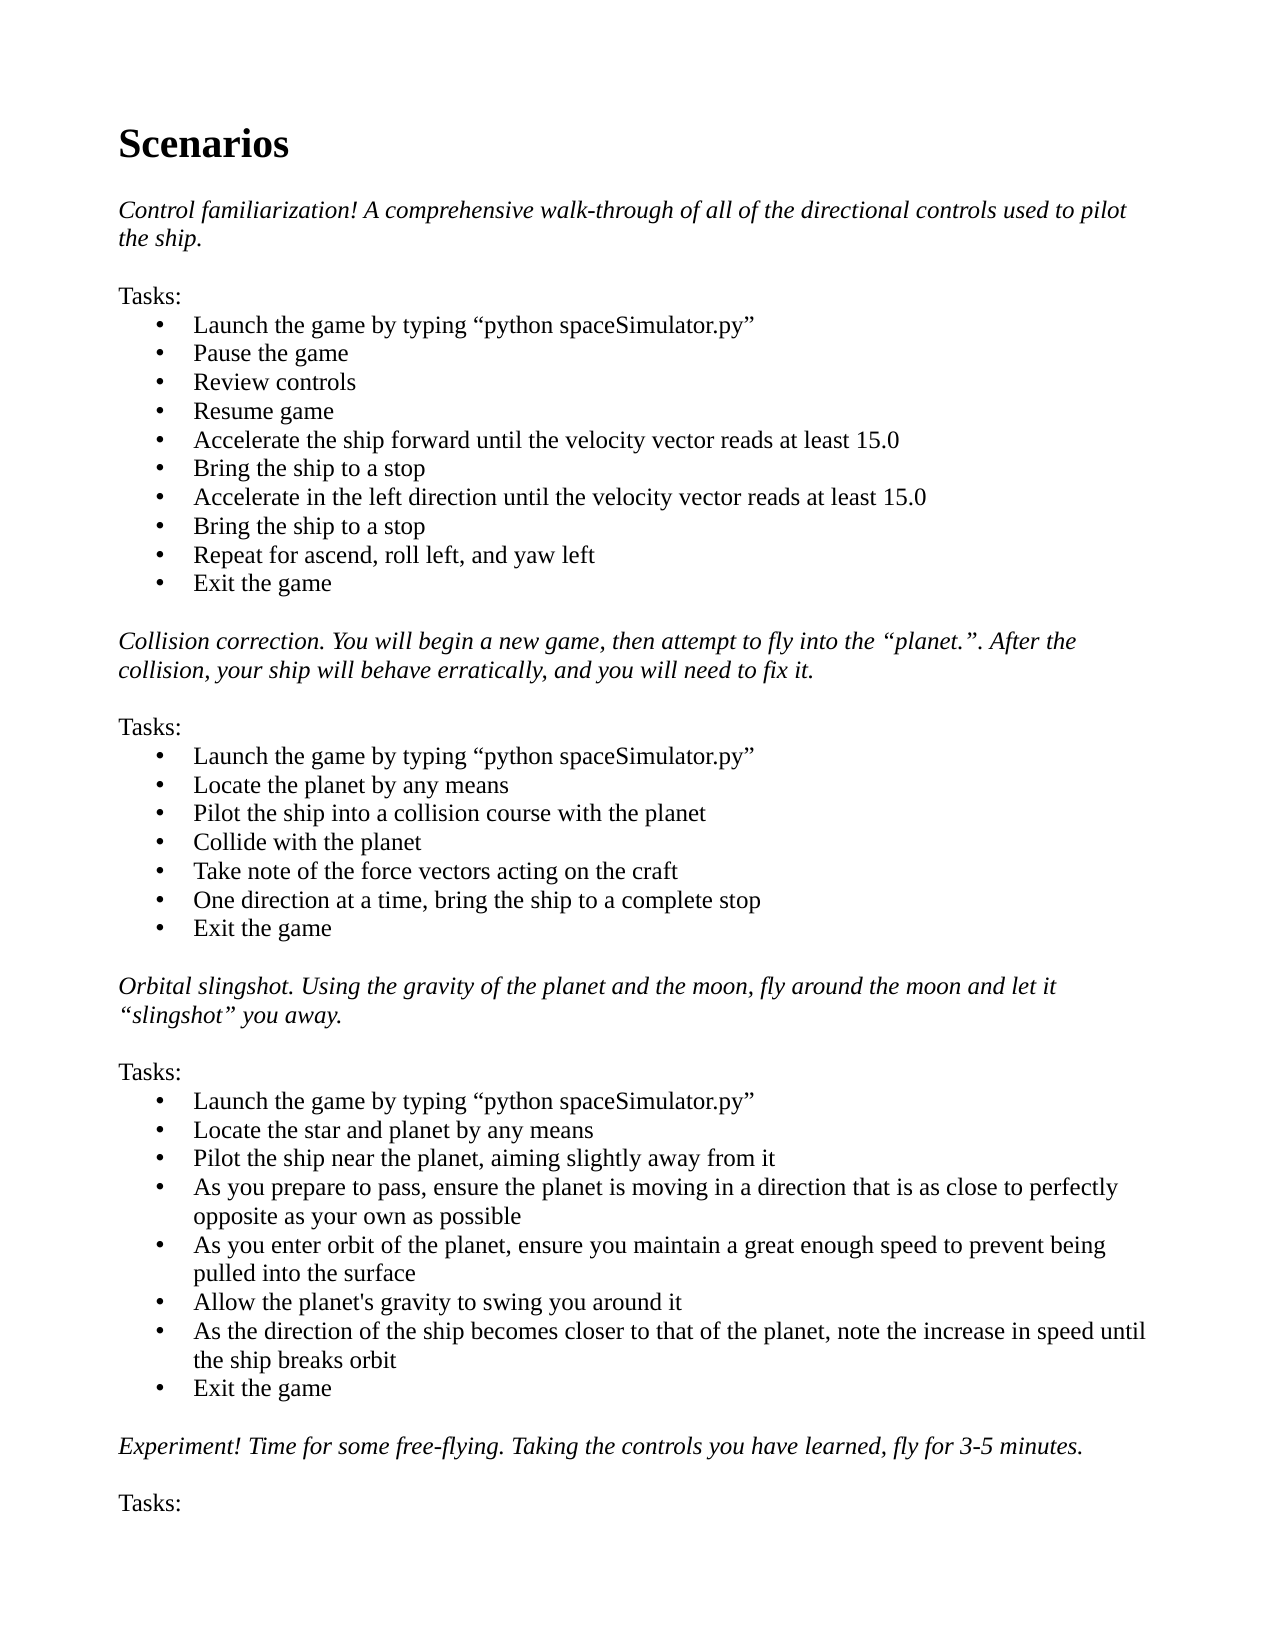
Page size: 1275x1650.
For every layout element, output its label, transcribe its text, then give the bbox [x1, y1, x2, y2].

list Bring the ship to a stop [156, 511, 1157, 540]
list Collide with the planet [156, 827, 1157, 856]
text Experiment! Time for some free-flying. Taking the controls you have learned, fly for 3-5 minutes. [118, 1431, 1157, 1460]
list Allow the planet's gravity to swing you around it [156, 1287, 1157, 1316]
text Tasks: [118, 281, 1157, 310]
list As you prepare to pass, ensure the planet is moving in a direction that is as close to perfectly opposite as your own as possible [156, 1172, 1157, 1230]
list Repeat for ascend, roll left, and yaw left [156, 540, 1157, 568]
text Control familiarization! A comprehensive walk-through of all of the directional controls used to pilot the ship. [118, 195, 1157, 252]
list Resume game [156, 396, 1157, 425]
list Bring the ship to a stop [156, 453, 1157, 482]
list Exit the game [156, 1373, 1157, 1402]
text Tasks: [118, 1488, 1157, 1517]
list As you enter orbit of the planet, ensure you maintain a great enough speed to prevent being pulled into the surface [156, 1230, 1157, 1287]
list Pause the game [156, 338, 1157, 367]
list Launch the game by typing “python spaceSimulator.py” [156, 1086, 1157, 1115]
list Locate the star and planet by any means [156, 1115, 1157, 1143]
list Launch the game by typing “python spaceSimulator.py” [156, 310, 1157, 338]
text Orbital slingshot. Using the gravity of the planet and the moon, fly around the moon and let it “slingshot” you away. [118, 971, 1157, 1028]
list Exit the game [156, 913, 1157, 942]
list Launch the game by typing “python spaceSimulator.py” [156, 741, 1157, 770]
text Tasks: [118, 712, 1157, 741]
list Pilot the ship near the planet, aiming slightly away from it [156, 1143, 1157, 1172]
text Scenarios [118, 118, 1157, 166]
list Exit the game [156, 568, 1157, 597]
text Collision correction. You will begin a new game, then attempt to fly into the “planet.”. After the collision, your ship will behave erratically, and you will need to fix it. [118, 626, 1157, 683]
list Take note of the force vectors acting on the craft [156, 856, 1157, 885]
list Review controls [156, 367, 1157, 396]
list Pilot the ship into a collision course with the planet [156, 798, 1157, 827]
text Tasks: [118, 1057, 1157, 1086]
list As the direction of the ship becomes closer to that of the planet, note the increase in speed until the ship breaks orbit [156, 1316, 1157, 1373]
list Accelerate the ship forward until the velocity vector reads at least 15.0 [156, 425, 1157, 453]
list Accelerate in the left direction until the velocity vector reads at least 15.0 [156, 482, 1157, 511]
list Locate the planet by any means [156, 770, 1157, 798]
list One direction at a time, bring the ship to a complete stop [156, 885, 1157, 913]
